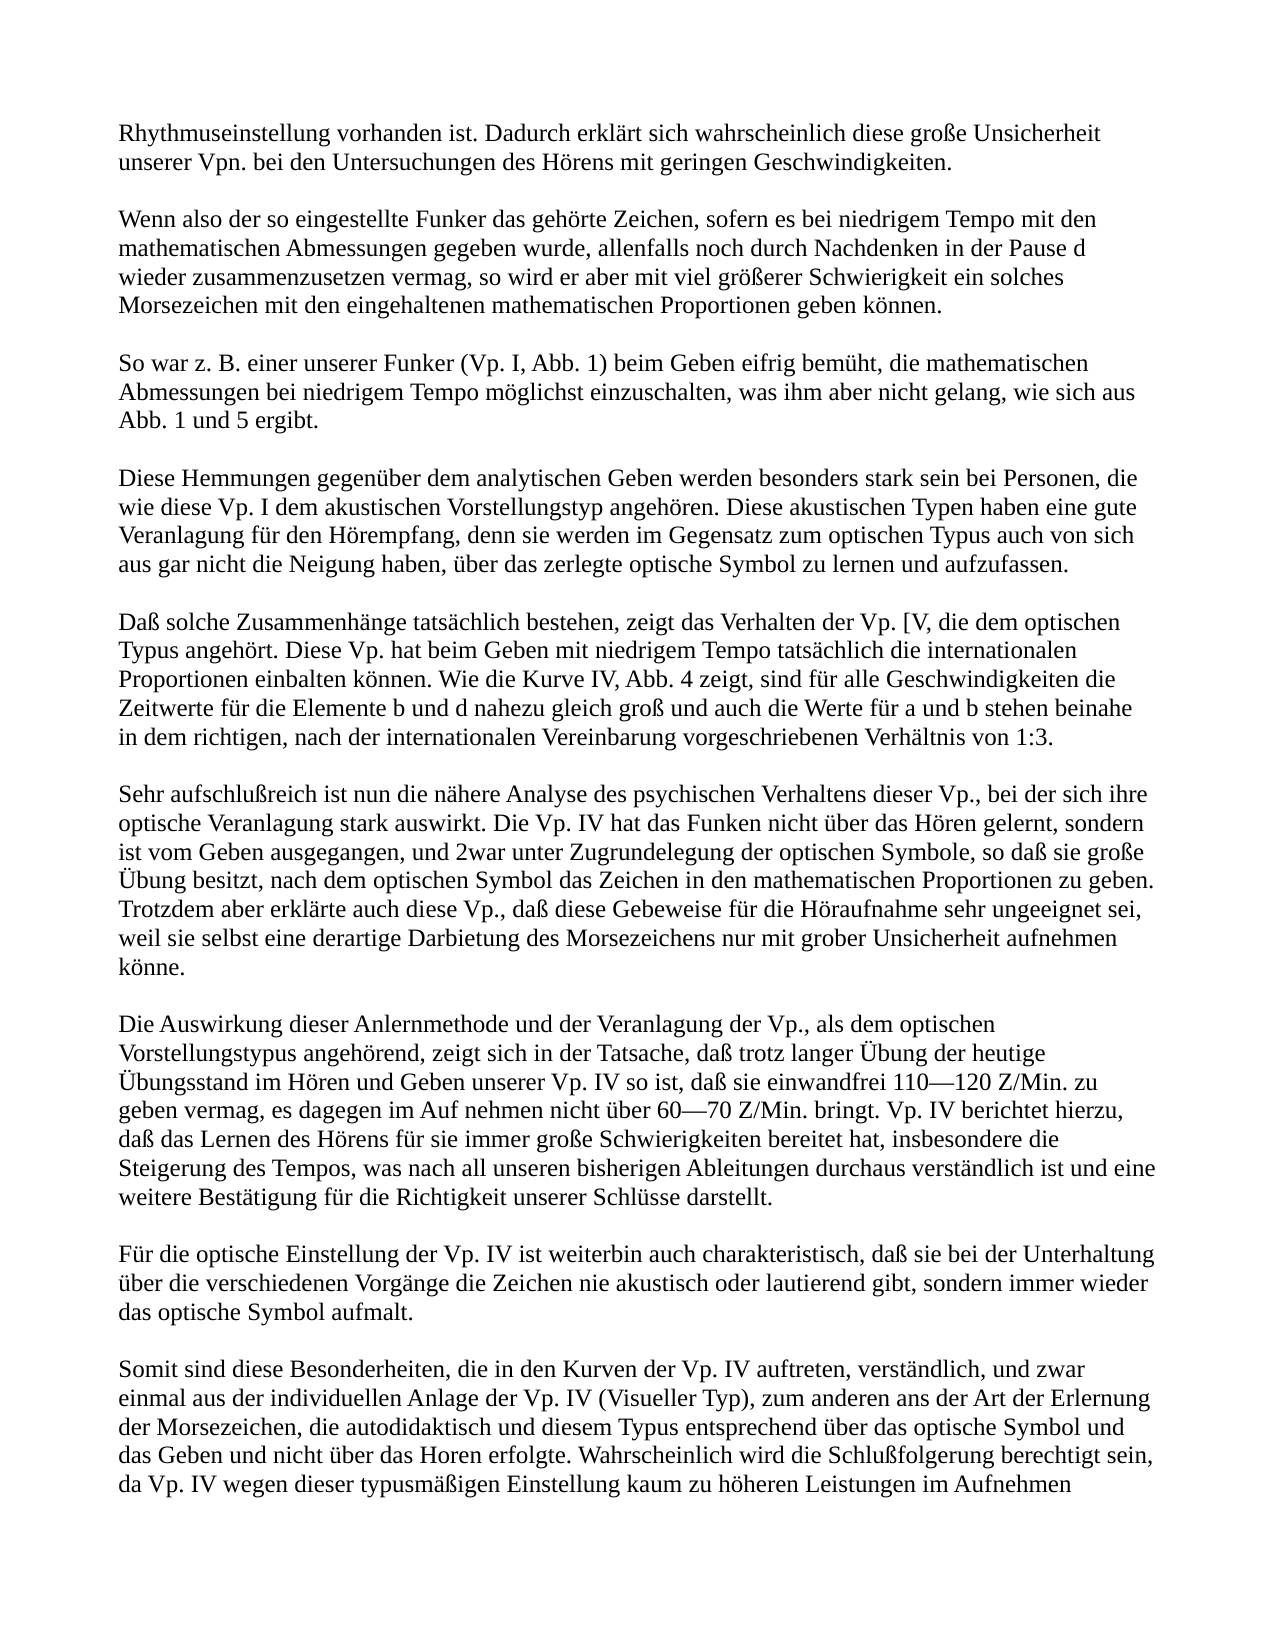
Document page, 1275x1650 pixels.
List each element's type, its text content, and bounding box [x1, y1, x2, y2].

text So war z. B. einer unserer Funker (Vp. I, Abb. 1) beim Geben eifrig bemüht, die mathematischen Abmessungen bei niedrigem Tempo möglichst einzuschalten, was ihm aber nicht gelang, wie sich aus Abb. 1 und 5 ergibt. [118, 348, 1157, 434]
text Rhythmuseinstellung vorhanden ist. Dadurch erklärt sich wahrscheinlich diese große Unsicherheit unserer Vpn. bei den Untersuchungen des Hörens mit geringen Geschwindigkeiten. [118, 118, 1157, 176]
text Die Auswirkung dieser Anlernmethode und der Veranlagung der Vp., als dem optischen Vorstellungstypus angehörend, zeigt sich in der Tatsache, daß trotz langer Übung der heutige Übungsstand im Hören und Geben unserer Vp. IV so ist, daß sie einwandfrei 110—120 Z/Min. zu geben vermag, es dagegen im Auf nehmen nicht über 60—70 Z/Min. bringt. Vp. IV berichtet hierzu, daß das Lernen des Hörens für sie immer große Schwierigkeiten bereitet hat, insbesondere die Steigerung des Tempos, was nach all unseren bisherigen Ableitungen durchaus verständlich ist und eine weitere Bestätigung für die Richtigkeit unserer Schlüsse darstellt. [118, 1009, 1157, 1211]
text Daß solche Zusammenhänge tatsächlich bestehen, zeigt das Verhalten der Vp. [V, die dem optischen Typus angehört. Diese Vp. hat beim Geben mit niedrigem Tempo tatsächlich die internationalen Proportionen einbalten können. Wie die Kurve IV, Abb. 4 zeigt, sind für alle Geschwindigkeiten die Zeitwerte für die Elemente b und d nahezu gleich groß und auch die Werte für a und b stehen beinahe in dem richtigen, nach der internationalen Vereinbarung vorgeschriebenen Verhältnis von 1:3. [118, 607, 1157, 751]
text Diese Hemmungen gegenüber dem analytischen Geben werden besonders stark sein bei Personen, die wie diese Vp. I dem akustischen Vorstellungstyp angehören. Diese akustischen Typen haben eine gute Veranlagung für den Hörempfang, denn sie werden im Gegensatz zum optischen Typus auch von sich aus gar nicht die Neigung haben, über das zerlegte optische Symbol zu lernen und aufzufassen. [118, 463, 1157, 578]
text Für die optische Einstellung der Vp. IV ist weiterbin auch charakteristisch, daß sie bei der Unterhaltung über die verschiedenen Vorgänge die Zeichen nie akustisch oder lautierend gibt, sondern immer wieder das optische Symbol aufmalt. [118, 1239, 1157, 1326]
text Wenn also der so eingestellte Funker das gehörte Zeichen, sofern es bei niedrigem Tempo mit den mathematischen Abmessungen gegeben wurde, allenfalls noch durch Nachdenken in der Pause d wieder zusammenzusetzen vermag, so wird er aber mit viel größerer Schwierigkeit ein solches Morsezeichen mit den eingehaltenen mathematischen Proportionen geben können. [118, 204, 1157, 319]
text Somit sind diese Besonderheiten, die in den Kurven der Vp. IV auftreten, verständlich, und zwar einmal aus der individuellen Anlage der Vp. IV (Visueller Typ), zum anderen ans der Art der Erlernung der Morsezeichen, die autodidaktisch und diesem Typus entsprechend über das optische Symbol und das Geben und nicht über das Horen erfolgte. Wahrscheinlich wird die Schlußfolgerung berechtigt sein, da Vp. IV wegen dieser typusmäßigen Einstellung kaum zu höheren Leistungen im Aufnehmen [118, 1354, 1157, 1498]
text Sehr aufschlußreich ist nun die nähere Analyse des psychischen Verhaltens dieser Vp., bei der sich ihre optische Veranlagung stark auswirkt. Die Vp. IV hat das Funken nicht über das Hören gelernt, sondern ist vom Geben ausgegangen, und 2war unter Zugrundelegung der optischen Symbole, so daß sie große Übung besitzt, nach dem optischen Symbol das Zeichen in den mathematischen Proportionen zu geben. Trotzdem aber erklärte auch diese Vp., daß diese Gebeweise für die Höraufnahme sehr ungeeignet sei, weil sie selbst eine derartige Darbietung des Morsezeichens nur mit grober Unsicherheit aufnehmen könne. [118, 779, 1157, 981]
